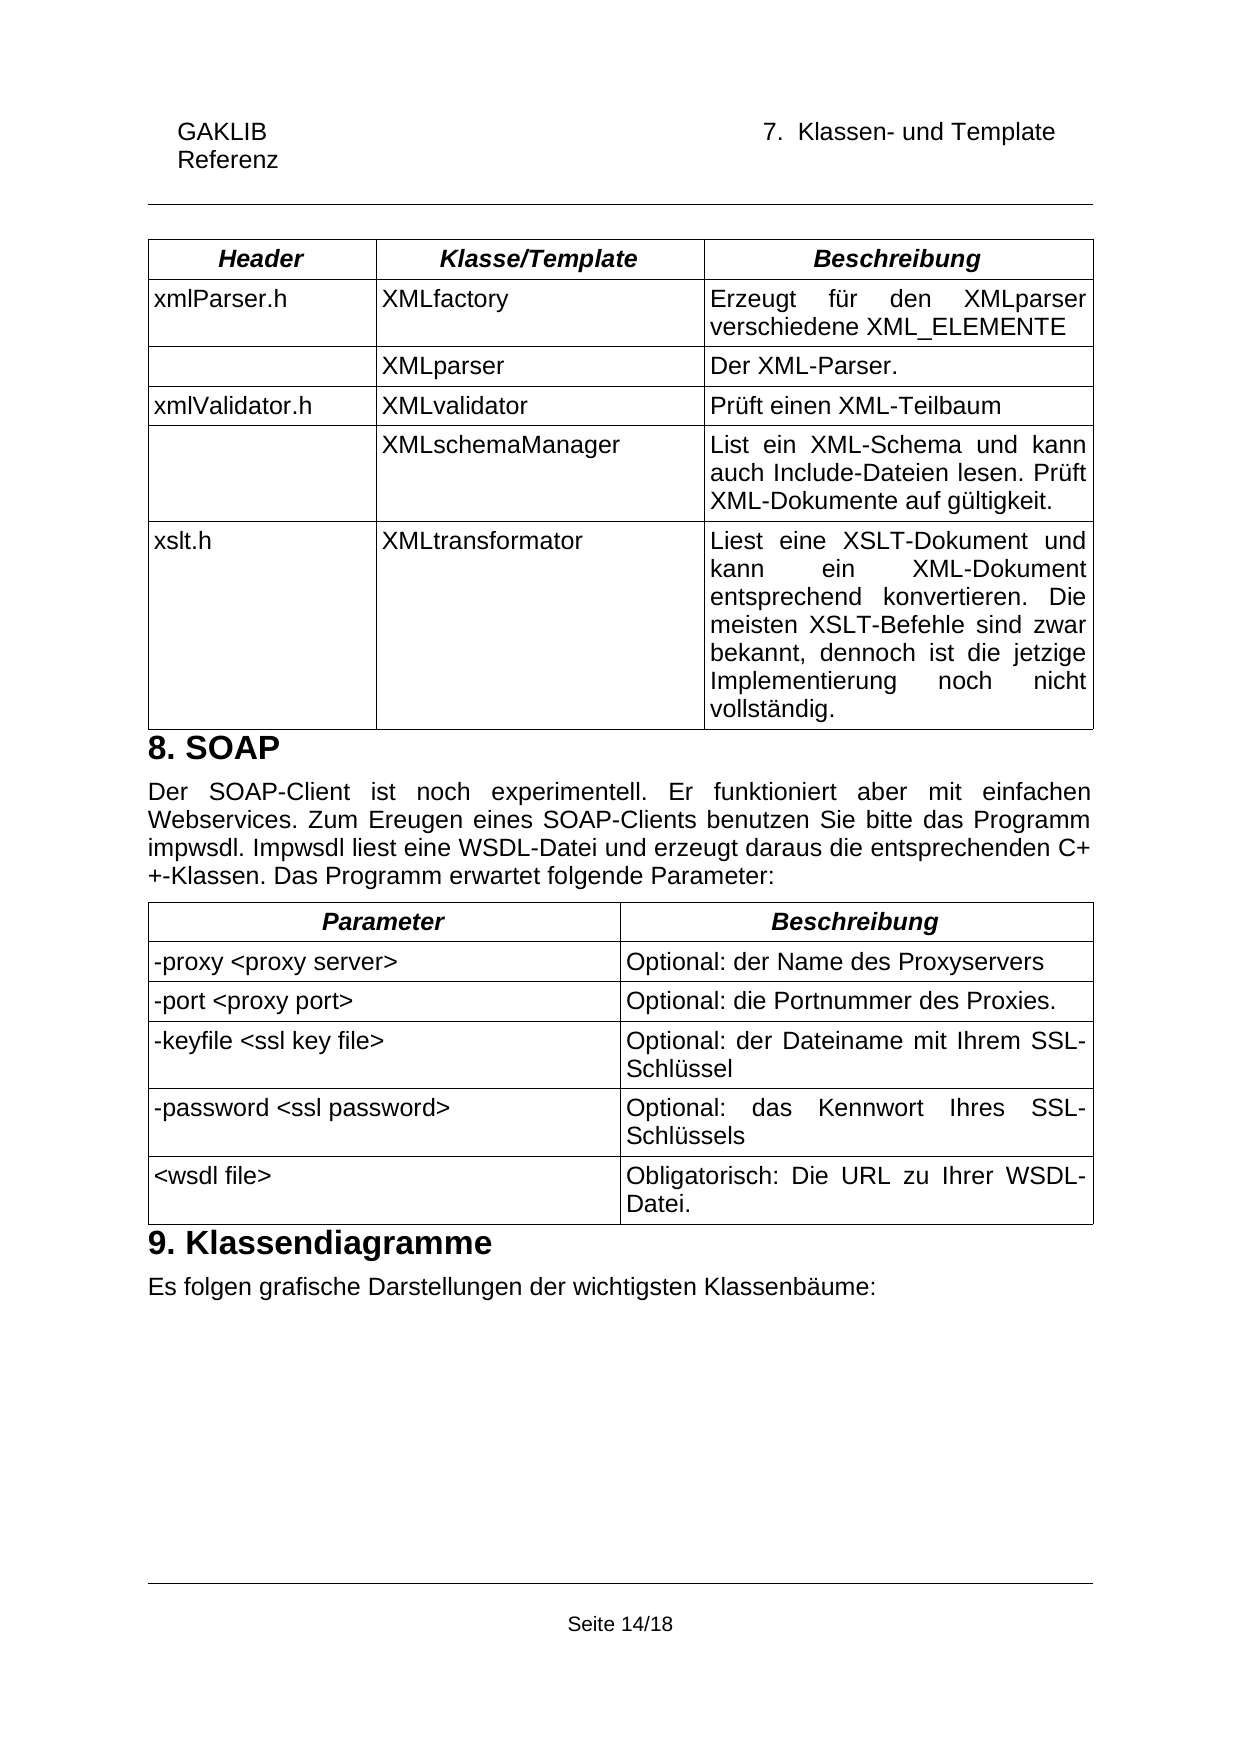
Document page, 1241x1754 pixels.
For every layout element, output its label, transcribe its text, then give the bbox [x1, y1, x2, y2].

table_cell Optional: der Dateiname mit Ihrem SSL-Schlüssel [621, 1022, 1093, 1088]
table_cell -password <ssl password> [149, 1089, 620, 1156]
table_cell -proxy <proxy server> [149, 942, 620, 981]
subtitle SOAP [148, 730, 1093, 766]
subtitle Klassendiagramme [148, 1225, 1093, 1261]
table_cell xmlValidator.h [149, 387, 376, 425]
table_header Header [149, 240, 376, 279]
table_header Parameter [149, 903, 620, 941]
table_cell xslt.h [149, 522, 376, 729]
table_cell Der XML-Parser. [705, 347, 1093, 386]
table_header Beschreibung [621, 903, 1093, 941]
table_cell XMLtransformator [377, 522, 704, 729]
table_cell XMLparser [377, 347, 704, 386]
table_cell Liest eine XSLT-Dokument und kann ein XML-Dokument entsprechend konvertieren. Die meisten XSLT-Befehle sind zwar bekannt, dennoch ist die jetzige Implementierung noch nicht vollständig. [705, 522, 1093, 729]
table_cell xmlParser.h [149, 280, 376, 346]
table_cell Optional: der Name des Proxyservers [621, 942, 1093, 981]
table_cell XMLschemaManager [377, 426, 704, 521]
table_cell Optional: das Kennwort Ihres SSL-Schlüssels [621, 1089, 1093, 1156]
table_cell -keyfile <ssl key file> [149, 1022, 620, 1088]
table_cell XMLfactory [377, 280, 704, 346]
text Es folgen grafische Darstellungen der wichtigsten Klassenbäume: [148, 1273, 1093, 1301]
table_cell Optional: die Portnummer des Proxies. [621, 982, 1093, 1021]
table_header Beschreibung [705, 240, 1093, 279]
table_cell Erzeugt für den XMLparser verschiedene XML_ELEMENTE [705, 280, 1093, 346]
table_cell <wsdl file> [149, 1157, 620, 1224]
table_cell List ein XML-Schema und kann auch Include-Dateien lesen. Prüft XML-Dokumente auf gültigkeit. [705, 426, 1093, 521]
table_cell [149, 347, 376, 386]
text Der SOAP-Client ist noch experimentell. Er funktioniert aber mit einfachen Webservices. Zum Ereugen eines SOAP-Clients benutzen Sie bitte das Programm impwsdl. Impwsdl liest eine WSDL-Datei und erzeugt daraus die entsprechenden C++-Klassen. Das Programm erwartet folgende Parameter: [148, 778, 1093, 890]
table_cell -port <proxy port> [149, 982, 620, 1021]
table_cell XMLvalidator [377, 387, 704, 425]
table_header Klasse/Template [377, 240, 704, 279]
table_cell Obligatorisch: Die URL zu Ihrer WSDL-Datei. [621, 1157, 1093, 1224]
table_cell Prüft einen XML-Teilbaum [705, 387, 1093, 425]
table_cell [149, 426, 376, 521]
